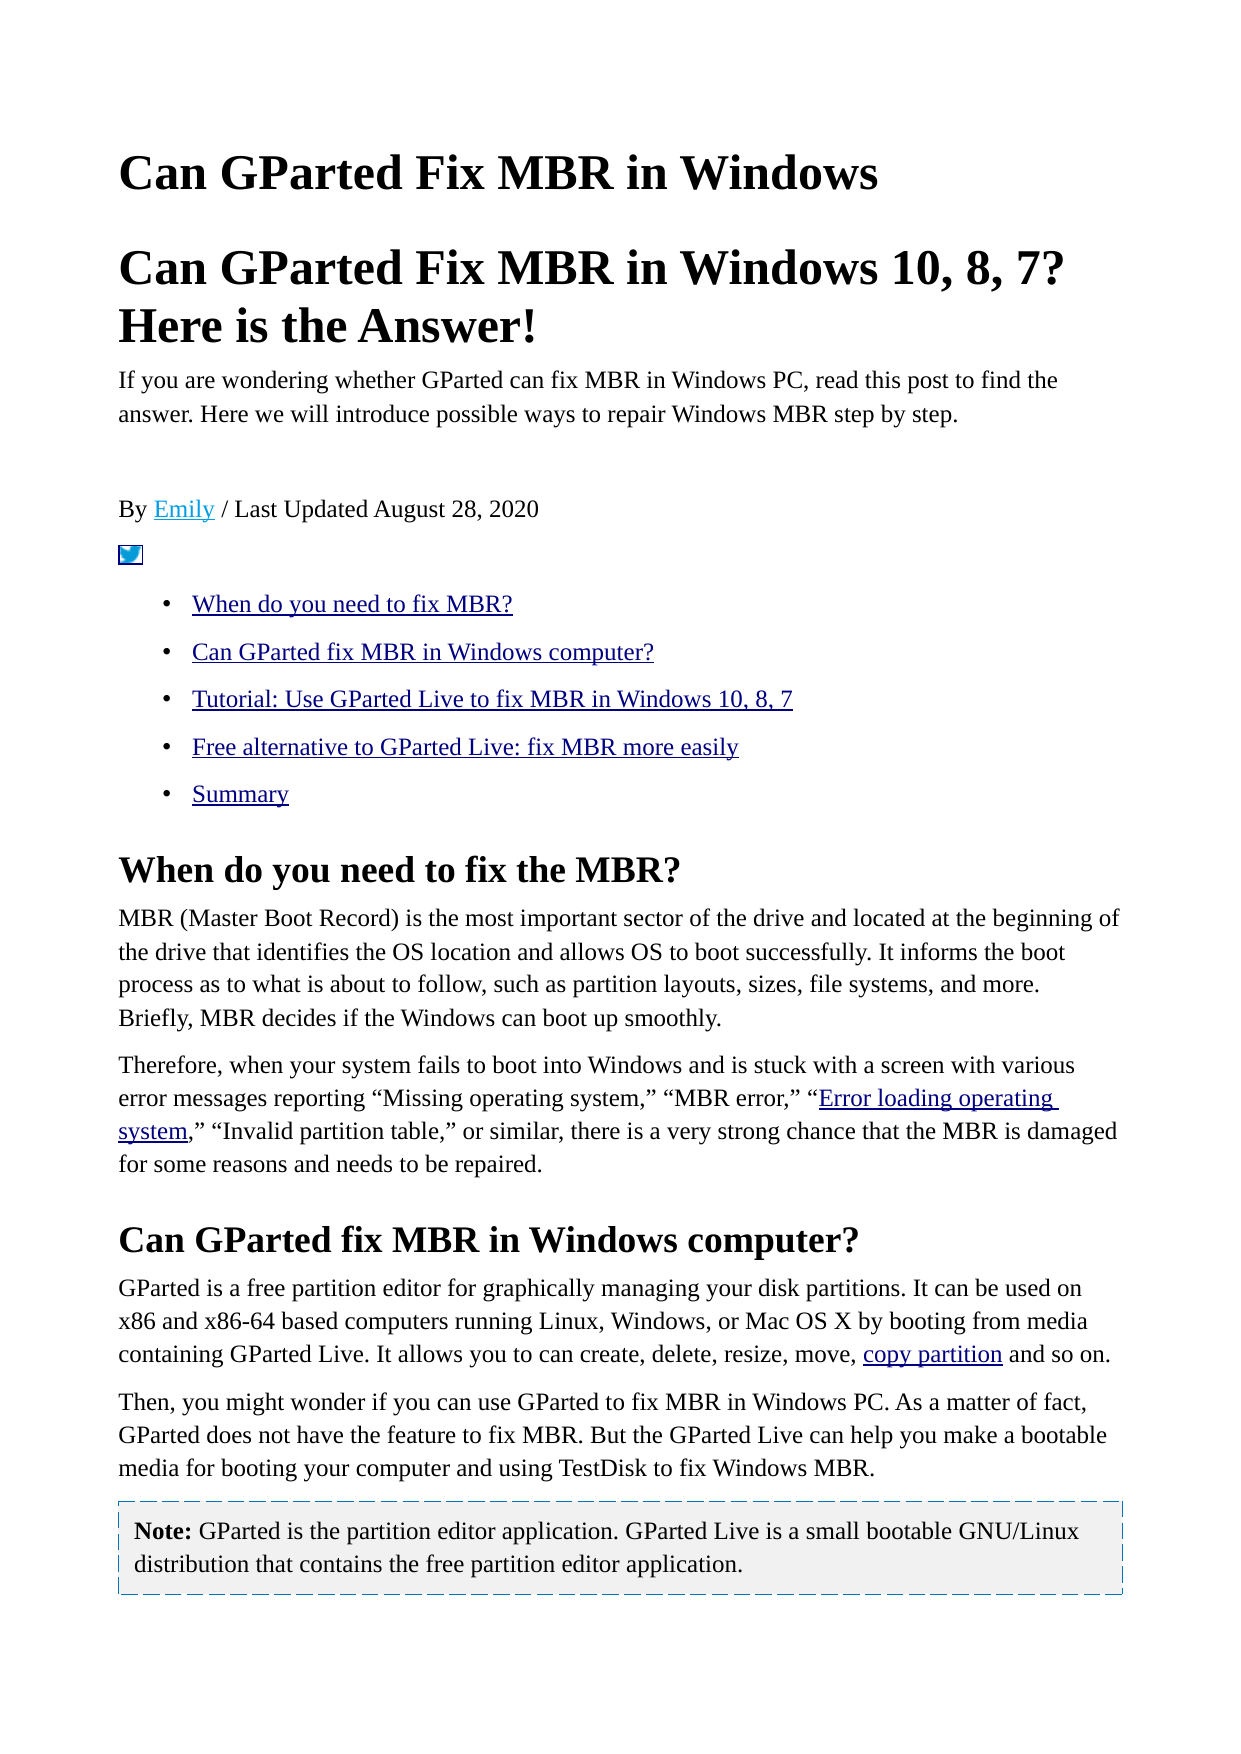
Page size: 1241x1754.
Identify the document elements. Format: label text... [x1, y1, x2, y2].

list Summary [162, 779, 1122, 808]
list Free alternative to GParted Live: fix MBR more easily [162, 732, 1122, 761]
text Therefore, when your system fails to boot into Windows and is stuck with a screen with various error messages reporting “Missing operating system,” “MBR error,” “Error loading operating system,” “Invalid partition table,” or similar, there is a very strong chance that the MBR is damaged for some reasons and needs to be repaired. [118, 1050, 1122, 1178]
subtitle Can GParted Fix MBR in Windows 10, 8, 7? Here is the Answer! [118, 238, 1122, 353]
text MBR (Master Boot Record) is the most important sector of the drive and located at the beginning of the drive that identifies the OS location and allows OS to boot successfully. It informs the boot process as to what is about to follow, such as partition layouts, sizes, file systems, and more. Briefly, MBR decides if the Windows can boot up smoothly. [118, 903, 1122, 1031]
text If you are wondering whether GParted can fix MBR in Windows PC, read this post to find the answer. Here we will introduce possible ways to repair Windows MBR step by step. [118, 366, 1122, 427]
text GParted is a free partition editor for graphically managing your disk partitions. It can be used on x86 and x86-64 based computers running Linux, Windows, or Mac OS X by booting from media containing GParted Live. It allows you to can create, delete, resize, move, copy partition and so on. [118, 1273, 1122, 1368]
list Tutorial: Use GParted Live to fix MBR in Windows 10, 8, 7 [162, 684, 1122, 713]
list When do you need to fix MBR? [162, 589, 1122, 618]
text By Emily / Last Updated August 28, 2020 [118, 494, 1122, 523]
subtitle Can GParted Fix MBR in Windows [118, 143, 1122, 201]
text Note: GParted is the partition editor application. GParted Live is a small bootable GNU/Linux distribution that contains the free partition editor application. [118, 1501, 1122, 1594]
picture [120, 555, 125, 563]
subtitle Can GParted fix MBR in Windows computer? [118, 1218, 1122, 1261]
list Can GParted fix MBR in Windows computer? [162, 637, 1122, 665]
text Then, you might wonder if you can use GParted to fix MBR in Windows PC. As a matter of fact, GParted does not have the feature to fix MBR. But the GParted Live can help you make a bootable media for booting your computer and using TestDisk to fix Windows MBR. [118, 1387, 1122, 1482]
picture [130, 546, 142, 563]
picture [120, 546, 131, 551]
subtitle When do you need to fix the MBR? [118, 848, 1122, 891]
